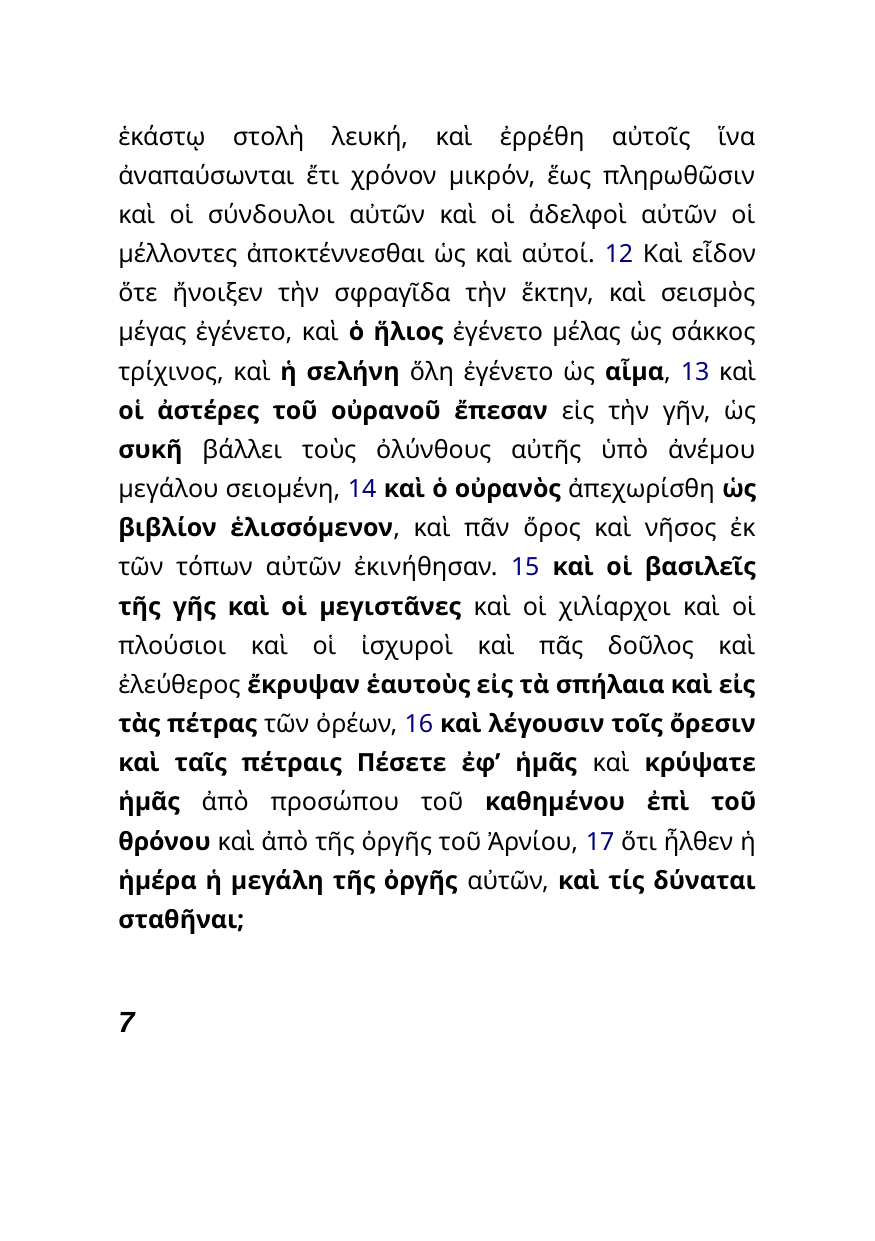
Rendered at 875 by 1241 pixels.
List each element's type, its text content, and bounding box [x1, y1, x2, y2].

text ἑκάστῳ στολὴ λευκή, καὶ ἐρρέθη αὐτοῖς ἵνα ἀναπαύσωνται ἔτι χρόνον μικρόν, ἕως πληρωθῶσιν καὶ οἱ σύνδουλοι αὐτῶν καὶ οἱ ἀδελφοὶ αὐτῶν οἱ μέλλοντες ἀποκτέννεσθαι ὡς καὶ αὐτοί. 12 Καὶ εἶδον ὅτε ἤνοιξεν τὴν σφραγῖδα τὴν ἕκτην, καὶ σεισμὸς μέγας ἐγένετο, καὶ ὁ ἥλιος ἐγένετο μέλας ὡς σάκκος τρίχινος, καὶ ἡ σελήνη ὅλη ἐγένετο ὡς αἷμα, 13 καὶ οἱ ἀστέρες τοῦ οὐρανοῦ ἔπεσαν εἰς τὴν γῆν, ὡς συκῆ βάλλει τοὺς ὀλύνθους αὐτῆς ὑπὸ ἀνέμου μεγάλου σειομένη, 14 καὶ ὁ οὐρανὸς ἀπεχωρίσθη ὡς βιβλίον ἑλισσόμενον, καὶ πᾶν ὄρος καὶ νῆσος ἐκ τῶν τόπων αὐτῶν ἐκινήθησαν. 15 καὶ οἱ βασιλεῖς τῆς γῆς καὶ οἱ μεγιστᾶνες καὶ οἱ χιλίαρχοι καὶ οἱ πλούσιοι καὶ οἱ ἰσχυροὶ καὶ πᾶς δοῦλος καὶ ἐλεύθερος ἔκρυψαν ἑαυτοὺς εἰς τὰ σπήλαια καὶ εἰς τὰς πέτρας τῶν ὀρέων, 16 καὶ λέγουσιν τοῖς ὄρεσιν καὶ ταῖς πέτραις Πέσετε ἐφ’ ἡμᾶς καὶ κρύψατε ἡμᾶς ἀπὸ προσώπου τοῦ καθημένου ἐπὶ τοῦ θρόνου καὶ ἀπὸ τῆς ὀργῆς τοῦ Ἀρνίου, 17 ὅτι ἦλθεν ἡ ἡμέρα ἡ μεγάλη τῆς ὀργῆς αὐτῶν, καὶ τίς δύναται σταθῆναι; [118, 118, 756, 936]
subtitle 7 [118, 1005, 756, 1038]
